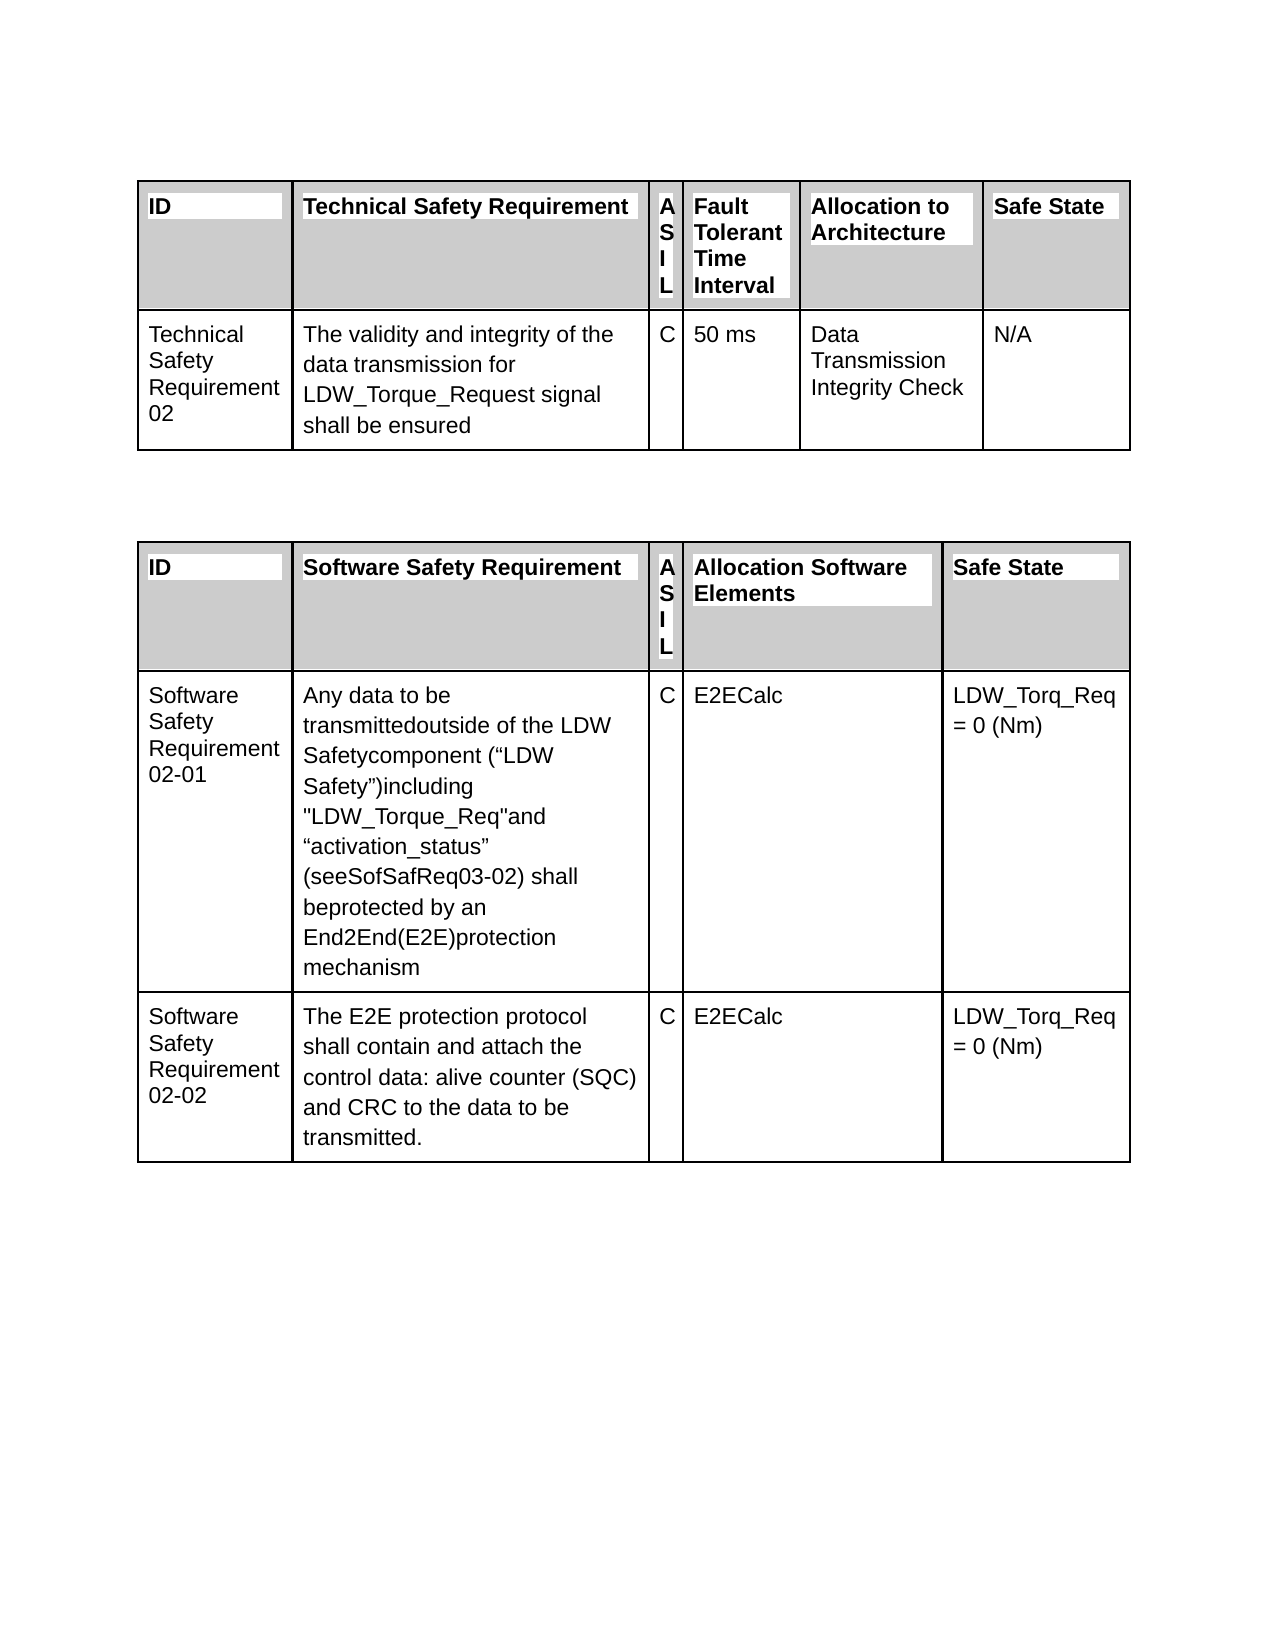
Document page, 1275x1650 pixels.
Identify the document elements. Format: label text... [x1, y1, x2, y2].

table_cell N/A [984, 311, 1129, 448]
table_cell 50 ms [684, 311, 799, 448]
table_header ID [139, 543, 291, 669]
table_header Technical Safety Requirement [294, 182, 648, 308]
table_header ASIL [650, 543, 682, 669]
table_cell C [650, 311, 682, 448]
table_cell Software Safety Requirement 02-02 [139, 993, 291, 1161]
table_cell C [650, 993, 682, 1161]
table_cell LDW_Torq_Req= 0 (Nm) [944, 672, 1129, 991]
table_cell Technical Safety Requirement 02 [139, 311, 291, 448]
table_cell Any data to be transmittedoutside of the LDW Safetycomponent (“LDW Safety”)including "LDW_Torque_Req"and “activation_status” (seeSofSafReq03-02) shall beprotected by an End2End(E2E)protection mechanism [294, 672, 648, 991]
table_header Safe State [984, 182, 1129, 308]
table_cell LDW_Torq_Req= 0 (Nm) [944, 993, 1129, 1161]
table_header Fault Tolerant Time Interval [684, 182, 799, 308]
table_cell E2ECalc [684, 993, 941, 1161]
table_header Safe State [944, 543, 1129, 669]
table_cell The validity and integrity of the data transmission for LDW_Torque_Request signal shall be ensured [294, 311, 648, 448]
table_header Software Safety Requirement [294, 543, 648, 669]
table_cell Software Safety Requirement 02-01 [139, 672, 291, 991]
table_cell Data Transmission Integrity Check [801, 311, 982, 448]
table_cell The E2E protection protocol shall contain and attach the control data: alive counter (SQC) and CRC to the data to be transmitted. [294, 993, 648, 1161]
table_header Allocation Software Elements [684, 543, 941, 669]
table_header ID [139, 182, 291, 308]
table_cell C [650, 672, 682, 991]
table_header Allocation to Architecture [801, 182, 982, 308]
table_cell E2ECalc [684, 672, 941, 991]
table_header ASIL [650, 182, 682, 308]
